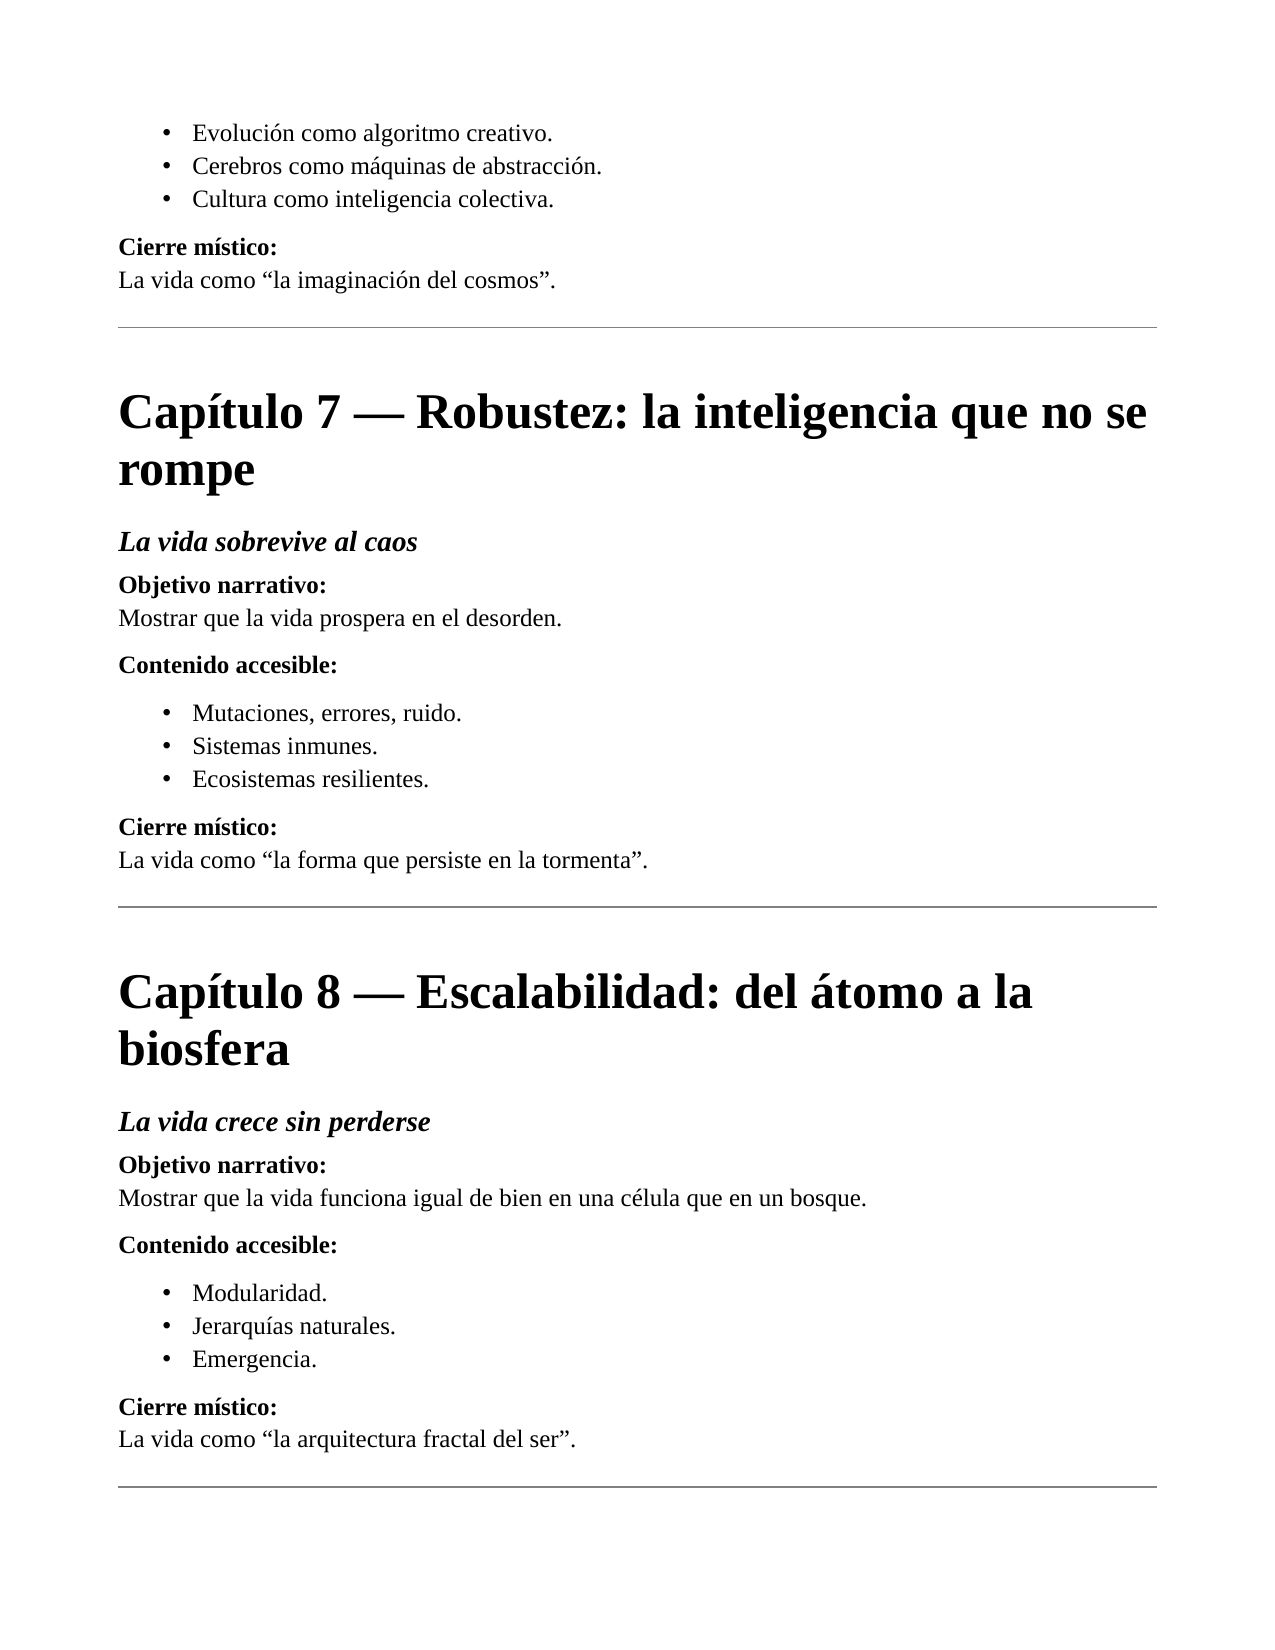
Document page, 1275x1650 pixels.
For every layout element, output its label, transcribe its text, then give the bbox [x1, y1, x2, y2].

list Emergencia. [162, 1344, 1157, 1373]
subtitle Capítulo 7 — Robustez: la inteligencia que no se rompe [118, 382, 1157, 497]
text Contenido accesible: [118, 650, 1157, 679]
text Cierre místico: La vida como “la arquitectura fractal del ser”. [118, 1392, 1157, 1453]
list Evolución como algoritmo creativo. [162, 118, 1157, 147]
text Objetivo narrativo: Mostrar que la vida funciona igual de bien en una célula que en un bosque. [118, 1150, 1157, 1211]
list Modularidad. [162, 1278, 1157, 1307]
list Cultura como inteligencia colectiva. [162, 184, 1157, 213]
list Jerarquías naturales. [162, 1311, 1157, 1340]
list Sistemas inmunes. [162, 731, 1157, 760]
text Cierre místico: La vida como “la imaginación del cosmos”. [118, 232, 1157, 293]
text Cierre místico: La vida como “la forma que persiste en la tormenta”. [118, 812, 1157, 873]
subtitle La vida sobrevive al caos [118, 524, 1157, 557]
text Objetivo narrativo: Mostrar que la vida prospera en el desorden. [118, 570, 1157, 632]
text Contenido accesible: [118, 1230, 1157, 1259]
subtitle La vida crece sin perderse [118, 1104, 1157, 1137]
list Ecosistemas resilientes. [162, 764, 1157, 793]
list Mutaciones, errores, ruido. [162, 698, 1157, 727]
list Cerebros como máquinas de abstracción. [162, 151, 1157, 180]
subtitle Capítulo 8 — Escalabilidad: del átomo a la biosfera [118, 962, 1157, 1077]
